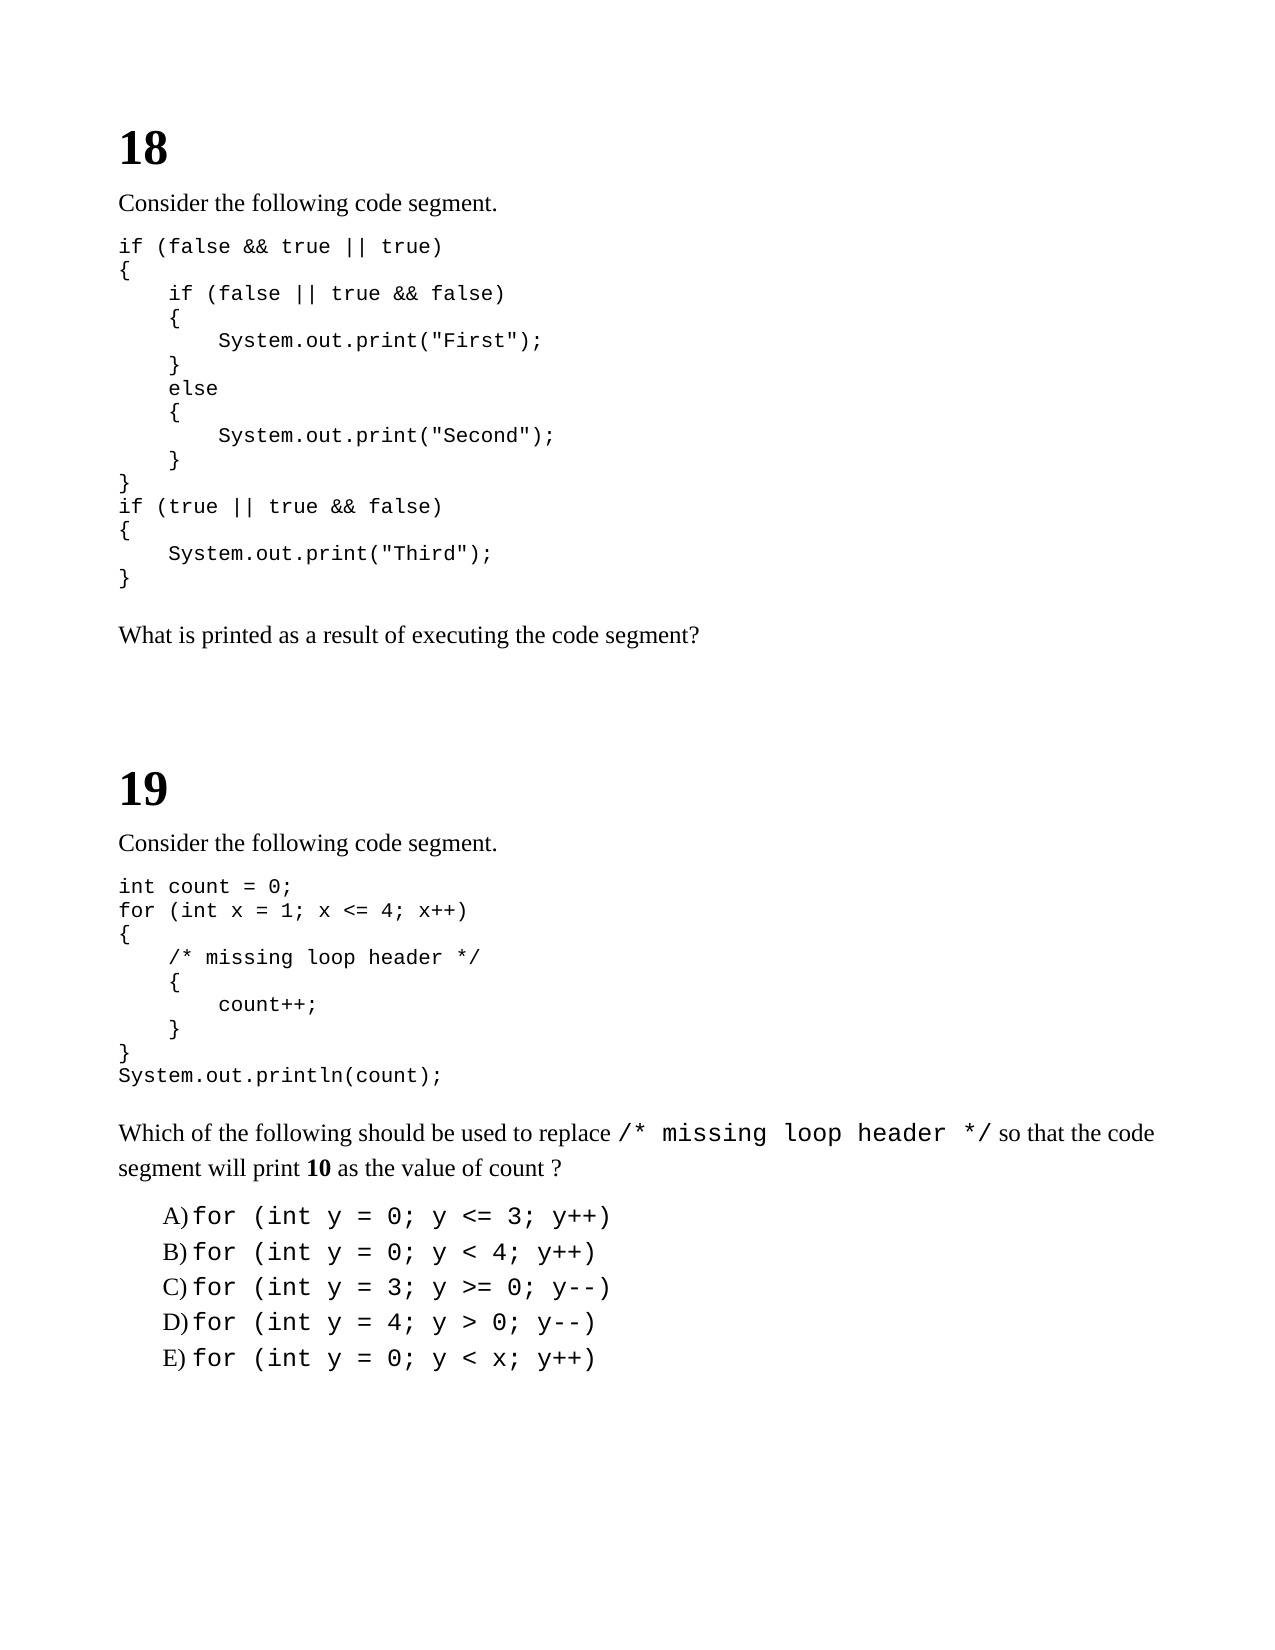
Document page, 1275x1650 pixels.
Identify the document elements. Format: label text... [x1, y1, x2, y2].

text { [118, 923, 1157, 947]
text Consider the following code segment. [118, 828, 1157, 857]
list for (int y = 0; y < x; y++) [162, 1343, 1157, 1374]
text Consider the following code segment. [118, 188, 1157, 217]
list for (int y = 0; y <= 3; y++) [162, 1201, 1157, 1232]
text } [118, 354, 1157, 378]
text } [118, 1042, 1157, 1065]
text int count = 0; [118, 876, 1157, 900]
text System.out.print("First"); [118, 330, 1157, 354]
text { [118, 259, 1157, 283]
text { [118, 401, 1157, 425]
text { [118, 971, 1157, 994]
text Which of the following should be used to replace /* missing loop header */ so that the code segment will print 10 as the value of count ? [118, 1118, 1157, 1182]
text System.out.println(count); [118, 1065, 1157, 1089]
list for (int y = 3; y >= 0; y--) [162, 1272, 1157, 1303]
text { [118, 519, 1157, 543]
text if (false && true || true) [118, 236, 1157, 259]
text { [118, 307, 1157, 330]
text count++; [118, 994, 1157, 1018]
text } [118, 448, 1157, 472]
list for (int y = 4; y > 0; y--) [162, 1307, 1157, 1338]
text System.out.print("Second"); [118, 425, 1157, 448]
text /* missing loop header */ [118, 947, 1157, 971]
text What is printed as a result of executing the code segment? [118, 620, 1157, 715]
text if (false || true && false) [118, 283, 1157, 307]
subtitle 18 [118, 118, 1157, 176]
text System.out.print("Third"); [118, 543, 1157, 567]
text } [118, 472, 1157, 496]
text else [118, 378, 1157, 401]
text } [118, 567, 1157, 590]
list for (int y = 0; y < 4; y++) [162, 1237, 1157, 1267]
subtitle 19 [118, 758, 1157, 816]
text for (int x = 1; x <= 4; x++) [118, 900, 1157, 923]
text if (true || true && false) [118, 496, 1157, 519]
text } [118, 1018, 1157, 1042]
